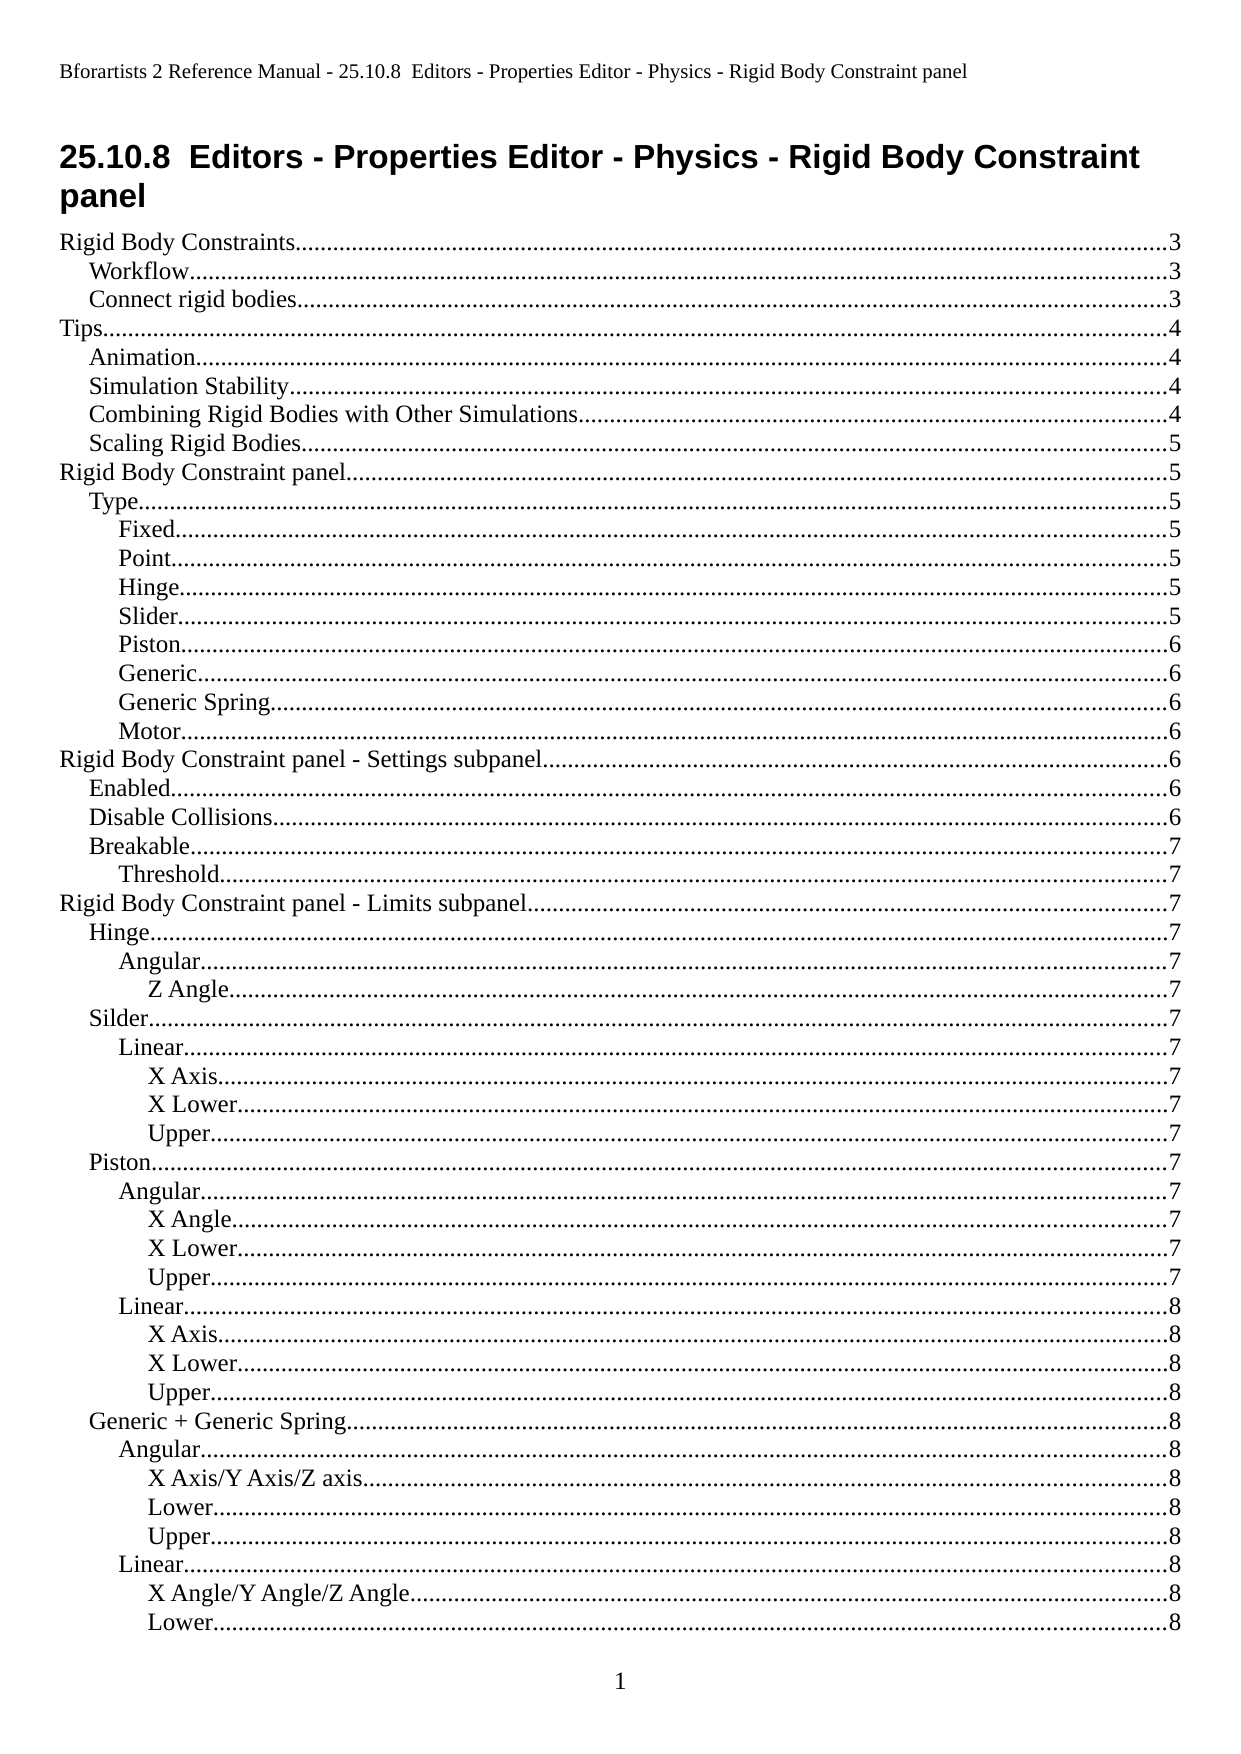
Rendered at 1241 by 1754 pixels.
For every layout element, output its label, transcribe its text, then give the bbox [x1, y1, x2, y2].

text X Axis 7 [147, 1061, 1181, 1089]
text Generic 6 [118, 658, 1181, 687]
text Workflow 3 [88, 256, 1181, 284]
text Breakable 7 [88, 831, 1181, 859]
text Enabled 6 [88, 773, 1181, 802]
text Motor 6 [118, 716, 1181, 744]
text Connect rigid bodies 3 [88, 284, 1181, 313]
text Rigid Body Constraint panel - Limits subpanel 7 [59, 888, 1181, 917]
text Lower 8 [147, 1607, 1181, 1636]
text Generic Spring 6 [118, 687, 1181, 716]
text Upper 8 [147, 1521, 1181, 1549]
subtitle 25.10.8 Editors - Properties Editor - Physics - Rigid Body Constraint panel [59, 138, 1181, 214]
text Type 5 [88, 486, 1181, 514]
text Upper 7 [147, 1118, 1181, 1147]
text Fixed 5 [118, 514, 1181, 543]
text Hinge 7 [88, 917, 1181, 946]
text Angular 7 [118, 946, 1181, 974]
text X Lower 7 [147, 1089, 1181, 1118]
text X Axis/Y Axis/Z axis 8 [147, 1463, 1181, 1492]
text Generic + Generic Spring 8 [88, 1406, 1181, 1434]
text Linear 8 [118, 1549, 1181, 1578]
text X Lower 8 [147, 1348, 1181, 1377]
text X Lower 7 [147, 1233, 1181, 1262]
text Threshold 7 [118, 859, 1181, 888]
text X Angle 7 [147, 1204, 1181, 1233]
text X Axis 8 [147, 1319, 1181, 1348]
text Slider 5 [118, 601, 1181, 629]
text Lower 8 [147, 1492, 1181, 1521]
text X Angle/Y Angle/Z Angle 8 [147, 1578, 1181, 1607]
text Rigid Body Constraint panel - Settings subpanel 6 [59, 744, 1181, 773]
text Angular 7 [118, 1176, 1181, 1204]
text Silder 7 [88, 1003, 1181, 1032]
text Rigid Body Constraints 3 [59, 227, 1181, 256]
text Point 5 [118, 543, 1181, 572]
text Piston 6 [118, 629, 1181, 658]
text Simulation Stability 4 [88, 371, 1181, 399]
text Combining Rigid Bodies with Other Simulations 4 [88, 399, 1181, 428]
text Z Angle 7 [147, 974, 1181, 1003]
text Tips 4 [59, 313, 1181, 342]
text Angular 8 [118, 1434, 1181, 1463]
text Linear 7 [118, 1032, 1181, 1061]
text Upper 7 [147, 1262, 1181, 1291]
text Scaling Rigid Bodies 5 [88, 428, 1181, 457]
text Hinge 5 [118, 572, 1181, 601]
text Animation 4 [88, 342, 1181, 371]
text Disable Collisions 6 [88, 802, 1181, 831]
text Upper 8 [147, 1377, 1181, 1406]
text Linear 8 [118, 1291, 1181, 1319]
text Rigid Body Constraint panel 5 [59, 457, 1181, 486]
text Piston 7 [88, 1147, 1181, 1176]
